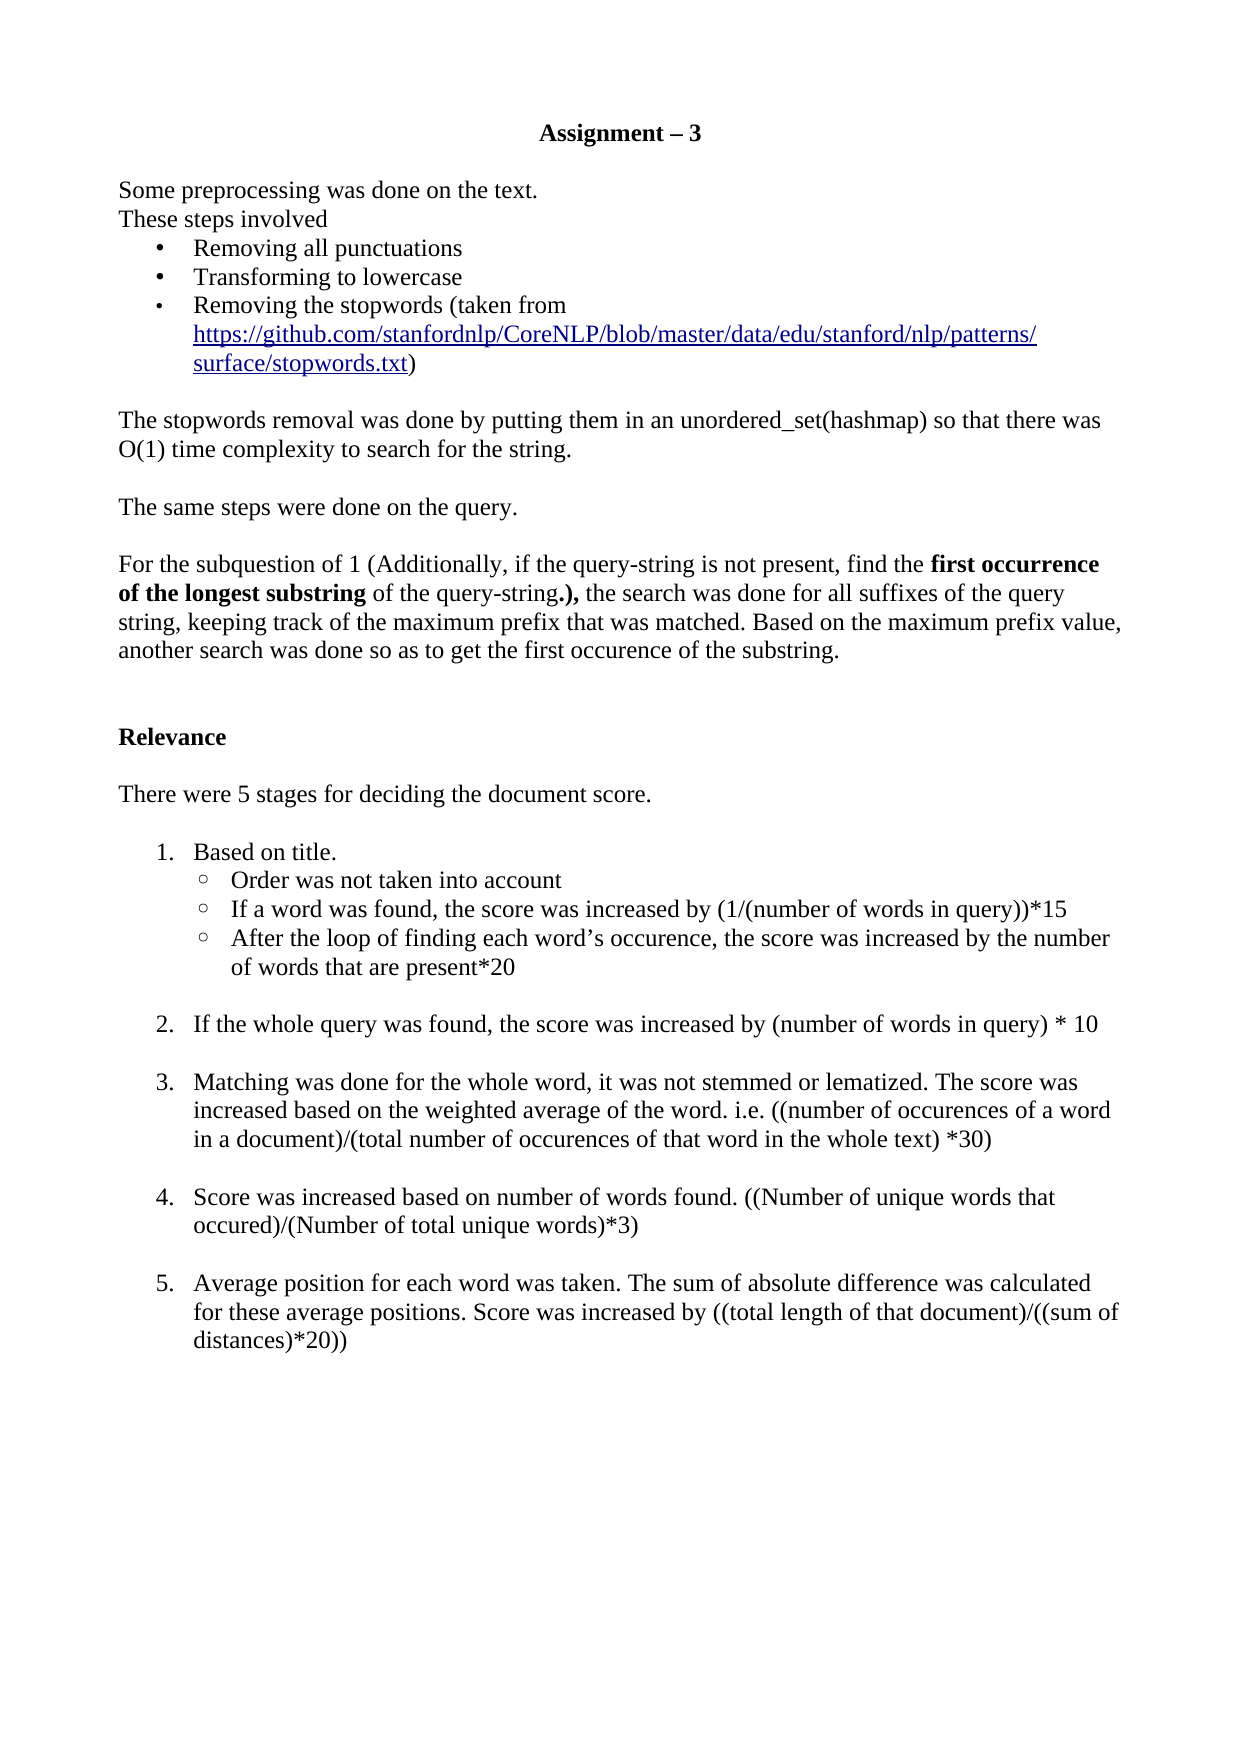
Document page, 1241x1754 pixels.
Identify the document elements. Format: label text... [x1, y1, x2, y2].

list Removing the stopwords (taken from https://github.com/stanfordnlp/CoreNLP/blob/master/data/edu/stanford/nlp/patterns/surface/stopwords.txt) [156, 291, 1122, 377]
list If a word was found, the score was increased by (1/(number of words in query))*15 [193, 894, 1122, 923]
list Average position for each word was taken. The sum of absolute difference was calculated for these average positions. Score was increased by ((total length of that document)/((sum of distances)*20)) [156, 1268, 1122, 1354]
list Matching was done for the whole word, it was not stemmed or lematized. The score was increased based on the weighted average of the word. i.e. ((number of occurences of a word in a document)/(total number of occurences of that word in the whole text) *30) [156, 1067, 1122, 1153]
list Transforming to lowercase [156, 262, 1122, 291]
text The same steps were done on the query. [118, 492, 1122, 521]
list Order was not taken into account [193, 866, 1122, 894]
list Score was increased based on number of words found. ((Number of unique words that occured)/(Number of total unique words)*3) [156, 1182, 1122, 1239]
text These steps involved [118, 204, 1122, 233]
text Relevance [118, 722, 1122, 751]
text Some preprocessing was done on the text. [118, 176, 1122, 204]
text The stopwords removal was done by putting them in an unordered_set(hashmap) so that there was O(1) time complexity to search for the string. [118, 406, 1122, 463]
list Based on title. [156, 837, 1122, 866]
text For the subquestion of 1 (Additionally, if the query-string is not present, find the first occurrence of the longest substring of the query-string.), the search was done for all suffixes of the query string, keeping track of the maximum prefix that was matched. Based on the maximum prefix value, another search was done so as to get the first occurence of the substring. [118, 549, 1122, 664]
list If the whole query was found, the score was increased by (number of words in query) * 10 [156, 1009, 1122, 1038]
list Removing all punctuations [156, 233, 1122, 262]
text Assignment – 3 [118, 118, 1122, 147]
list After the loop of finding each word’s occurence, the score was increased by the number of words that are present*20 [193, 923, 1122, 981]
text There were 5 stages for deciding the document score. [118, 779, 1122, 808]
